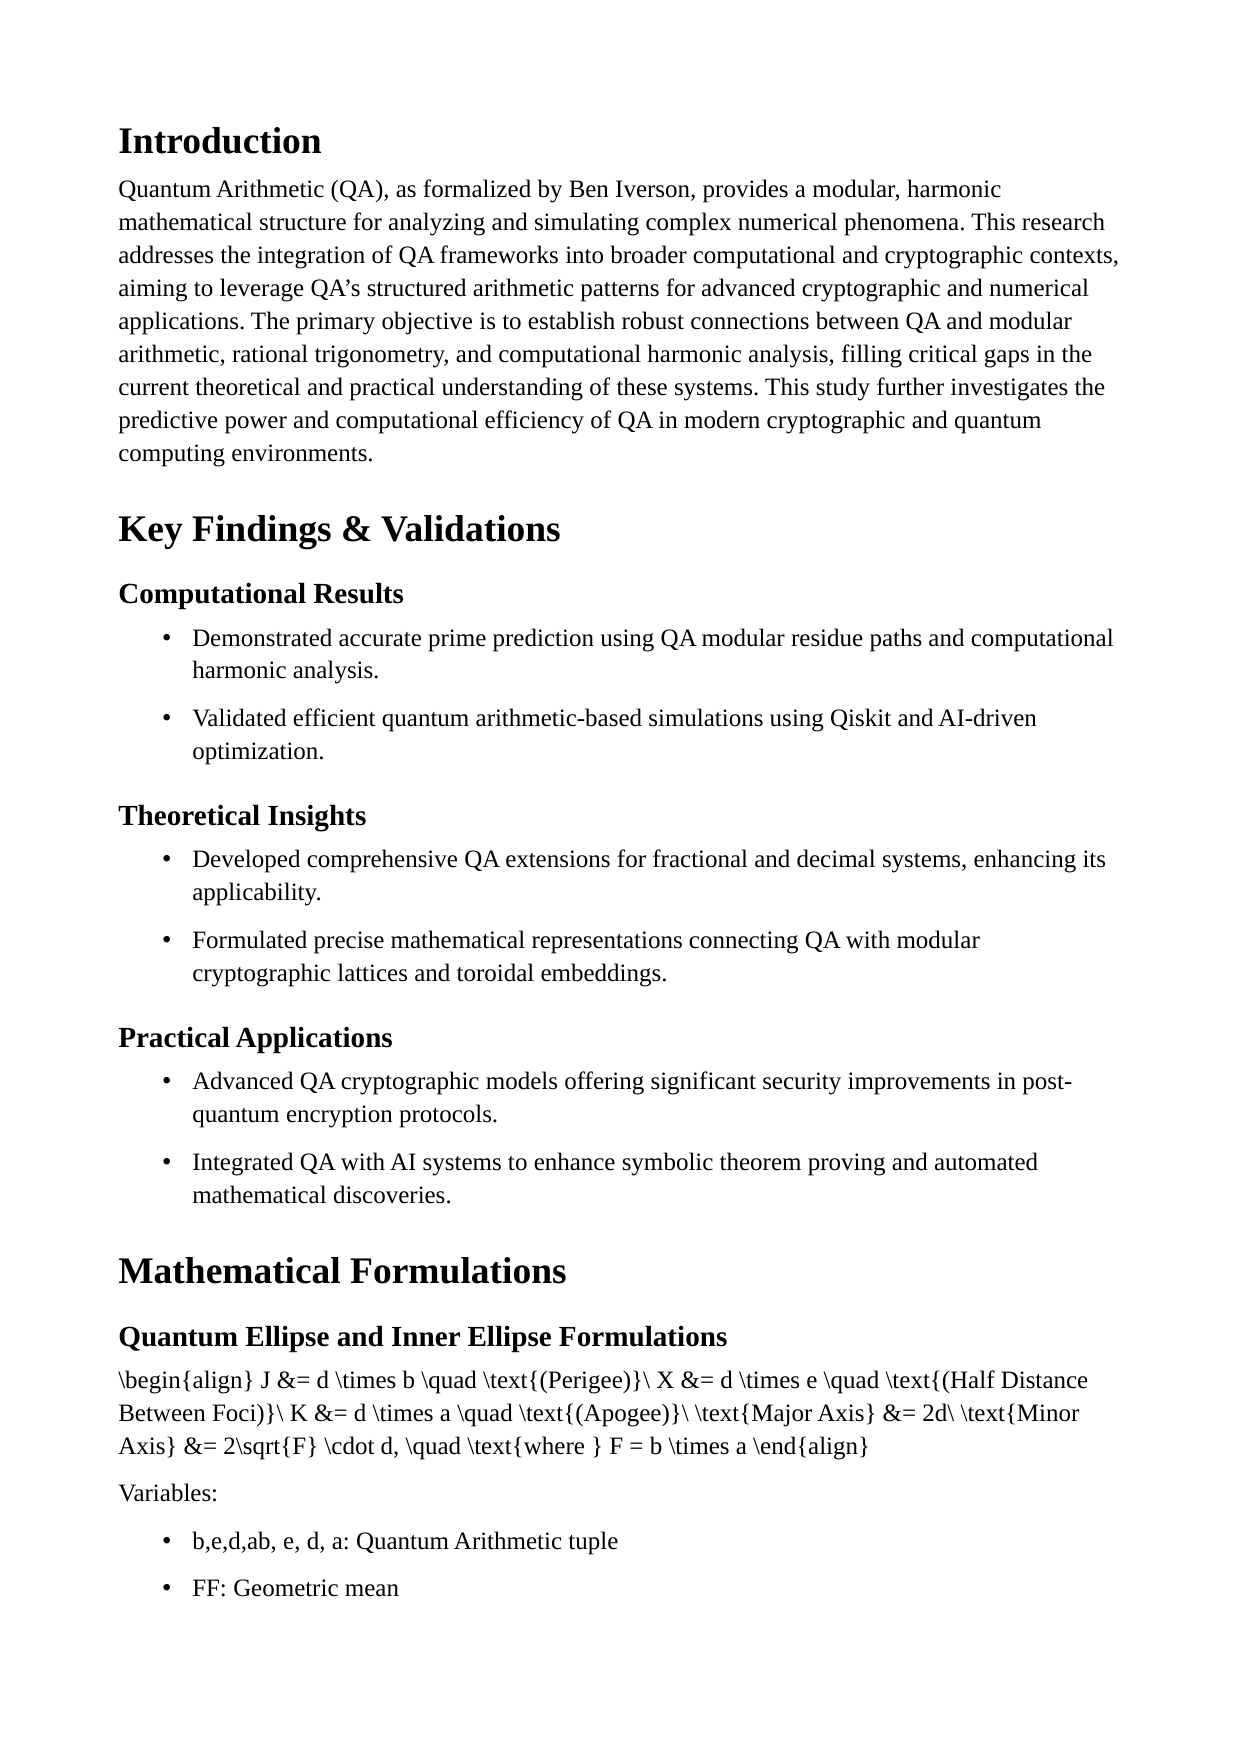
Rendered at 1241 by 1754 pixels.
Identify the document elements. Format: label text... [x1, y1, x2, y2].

subtitle Mathematical Formulations [118, 1248, 1122, 1292]
list Developed comprehensive QA extensions for fractional and decimal systems, enhancing its applicability. [162, 844, 1122, 906]
list FF: Geometric mean [162, 1573, 1122, 1602]
subtitle Computational Results [118, 577, 1122, 610]
subtitle Key Findings & Validations [118, 506, 1122, 549]
list Demonstrated accurate prime prediction using QA modular residue paths and computational harmonic analysis. [162, 623, 1122, 684]
text \begin{align} J &= d \times b \quad \text{(Perigee)}\ X &= d \times e \quad \text{(Half Distance Between Foci)}\ K &= d \times a \quad \text{(Apogee)}\ \text{Major Axis} &= 2d\ \text{Minor Axis} &= 2\sqrt{F} \cdot d, \quad \text{where } F = b \times a \end{align} [118, 1365, 1122, 1459]
text Quantum Arithmetic (QA), as formalized by Ben Iverson, provides a modular, harmonic mathematical structure for analyzing and simulating complex numerical phenomena. This research addresses the integration of QA frameworks into broader computational and cryptographic contexts, aiming to leverage QA’s structured arithmetic patterns for advanced cryptographic and numerical applications. The primary objective is to establish robust connections between QA and modular arithmetic, rational trigonometry, and computational harmonic analysis, filling critical gaps in the current theoretical and practical understanding of these systems. This study further investigates the predictive power and computational efficiency of QA in modern cryptographic and quantum computing environments. [118, 174, 1122, 467]
subtitle Introduction [118, 118, 1122, 161]
text Variables: [118, 1478, 1122, 1507]
list Advanced QA cryptographic models offering significant security improvements in post-quantum encryption protocols. [162, 1066, 1122, 1128]
list Formulated precise mathematical representations connecting QA with modular cryptographic lattices and toroidal embeddings. [162, 925, 1122, 987]
subtitle Quantum Ellipse and Inner Ellipse Formulations [118, 1319, 1122, 1352]
subtitle Practical Applications [118, 1020, 1122, 1054]
subtitle Theoretical Insights [118, 798, 1122, 832]
list Validated efficient quantum arithmetic-based simulations using Qiskit and AI-driven optimization. [162, 703, 1122, 765]
list b,e,d,ab, e, d, a: Quantum Arithmetic tuple [162, 1526, 1122, 1555]
list Integrated QA with AI systems to enhance symbolic theorem proving and automated mathematical discoveries. [162, 1147, 1122, 1209]
